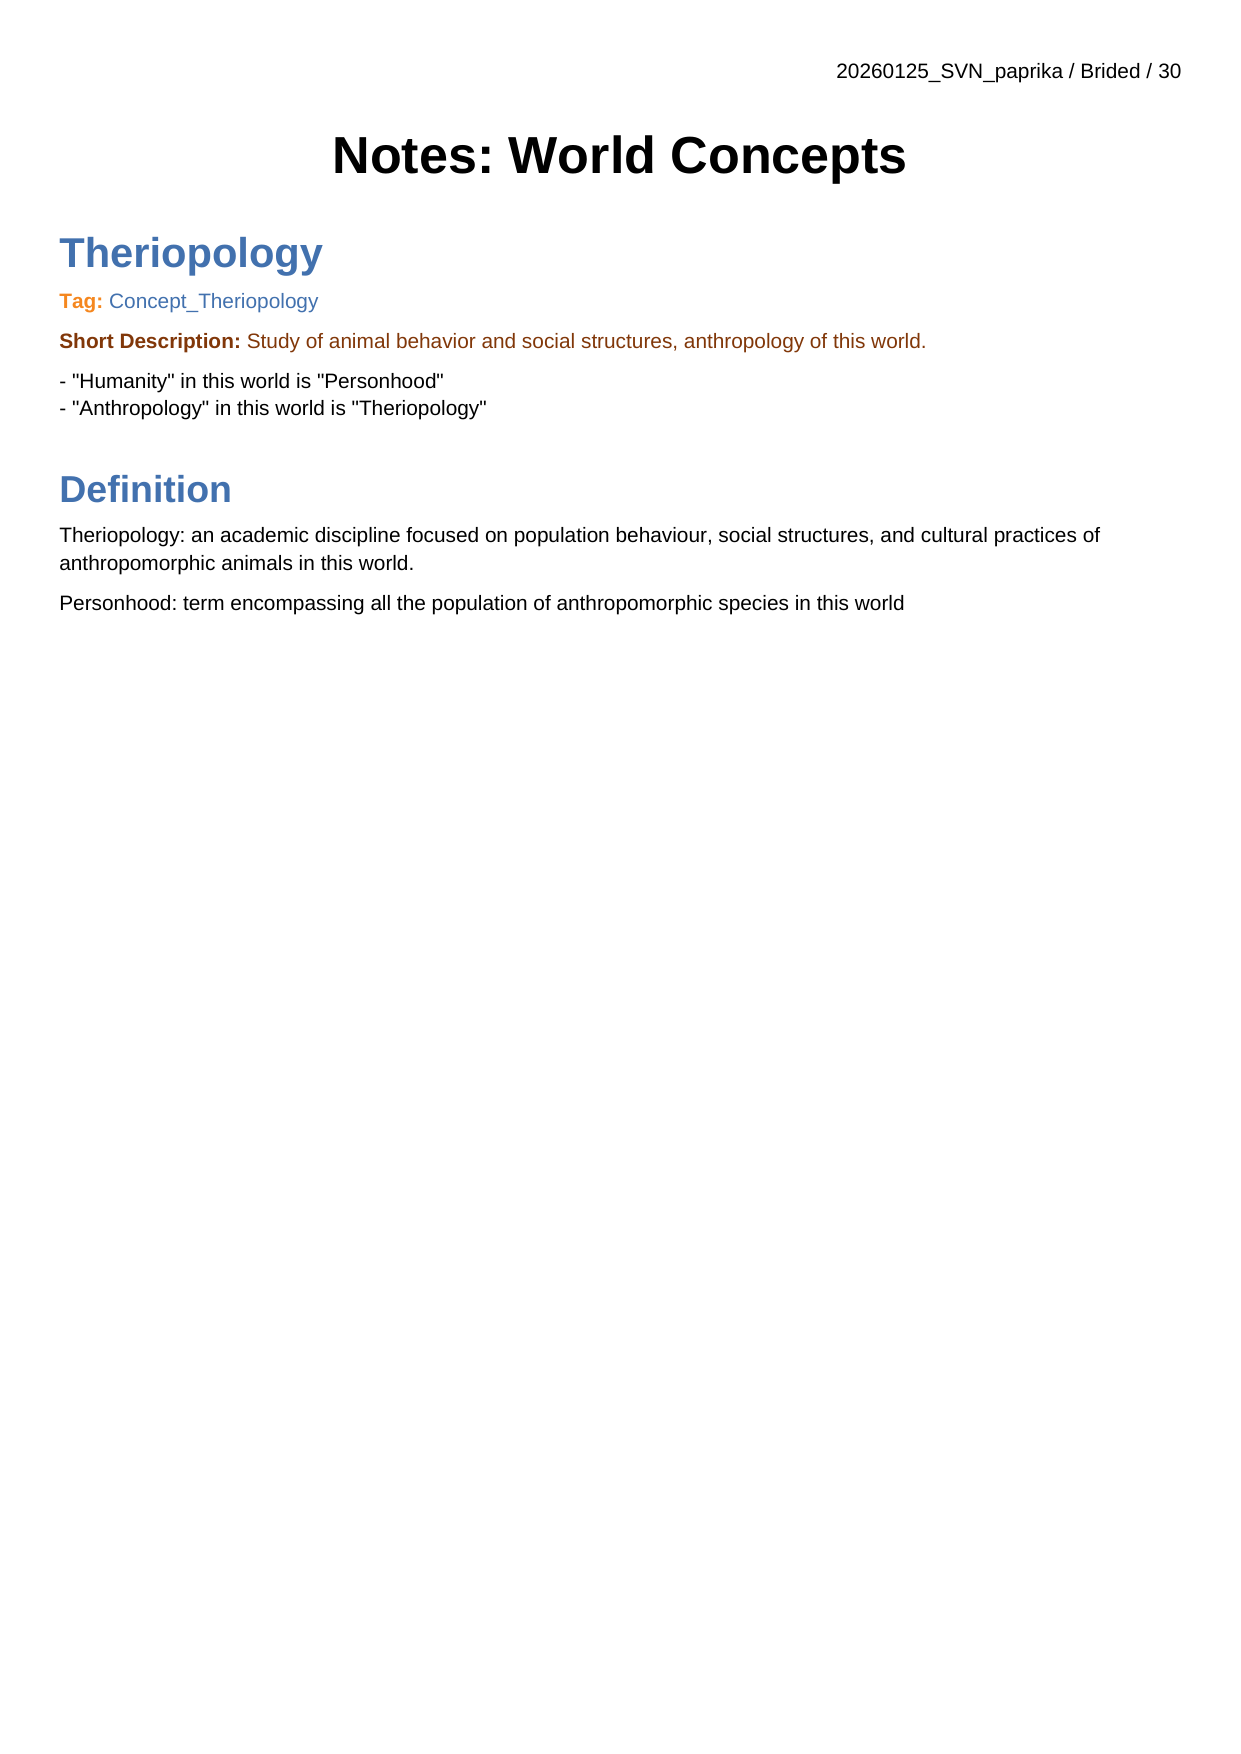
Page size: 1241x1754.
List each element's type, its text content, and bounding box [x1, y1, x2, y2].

text Personhood: term encompassing all the population of anthropomorphic species in this world [59, 591, 1181, 614]
text - "Humanity" in this world is "Personhood" - "Anthropology" in this world is "Theriopology" [59, 369, 1181, 420]
subtitle Theriopology [59, 228, 1181, 276]
text Theriopology: an academic discipline focused on population behaviour, social structures, and cultural practices of anthropomorphic animals in this world. [59, 523, 1181, 574]
title Notes: World Concepts [59, 125, 1181, 184]
subtitle Definition [59, 467, 1181, 511]
text Tag: Concept_Theriopology [59, 289, 1181, 313]
text Short Description: Study of animal behavior and social structures, anthropology of this world. [59, 329, 1181, 353]
